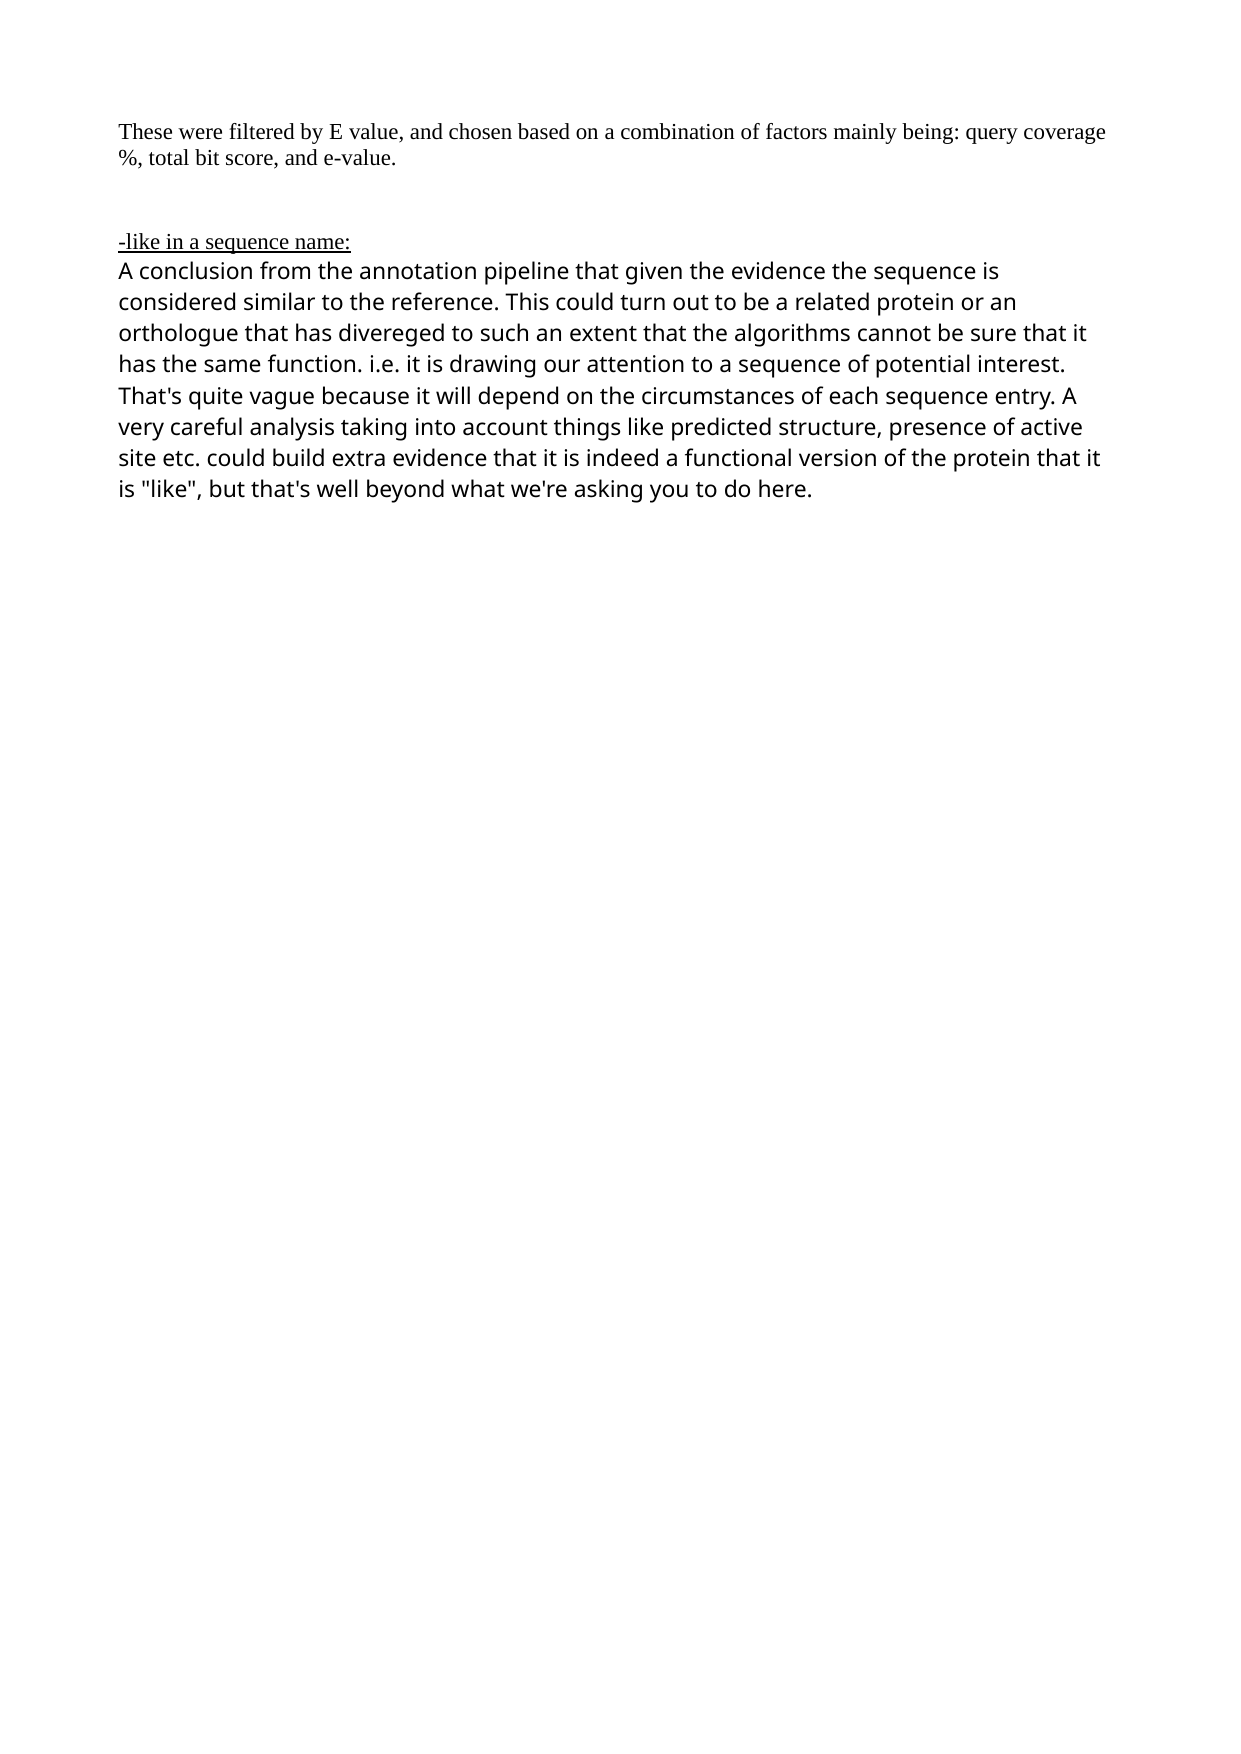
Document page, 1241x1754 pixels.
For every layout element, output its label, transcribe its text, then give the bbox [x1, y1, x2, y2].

text These were filtered by E value, and chosen based on a combination of factors mainly being: query coverage %, total bit score, and e-value. [118, 118, 1122, 171]
text -like in a sequence name: A conclusion from the annotation pipeline that given the evidence the sequence is considered similar to the reference. This could turn out to be a related protein or an orthologue that has divereged to such an extent that the algorithms cannot be sure that it has the same function. i.e. it is drawing our attention to a sequence of potential interest. That's quite vague because it will depend on the circumstances of each sequence entry. A very careful analysis taking into account things like predicted structure, presence of active site etc. could build extra evidence that it is indeed a functional version of the protein that it is "like", but that's well beyond what we're asking you to do here. [118, 228, 1122, 505]
